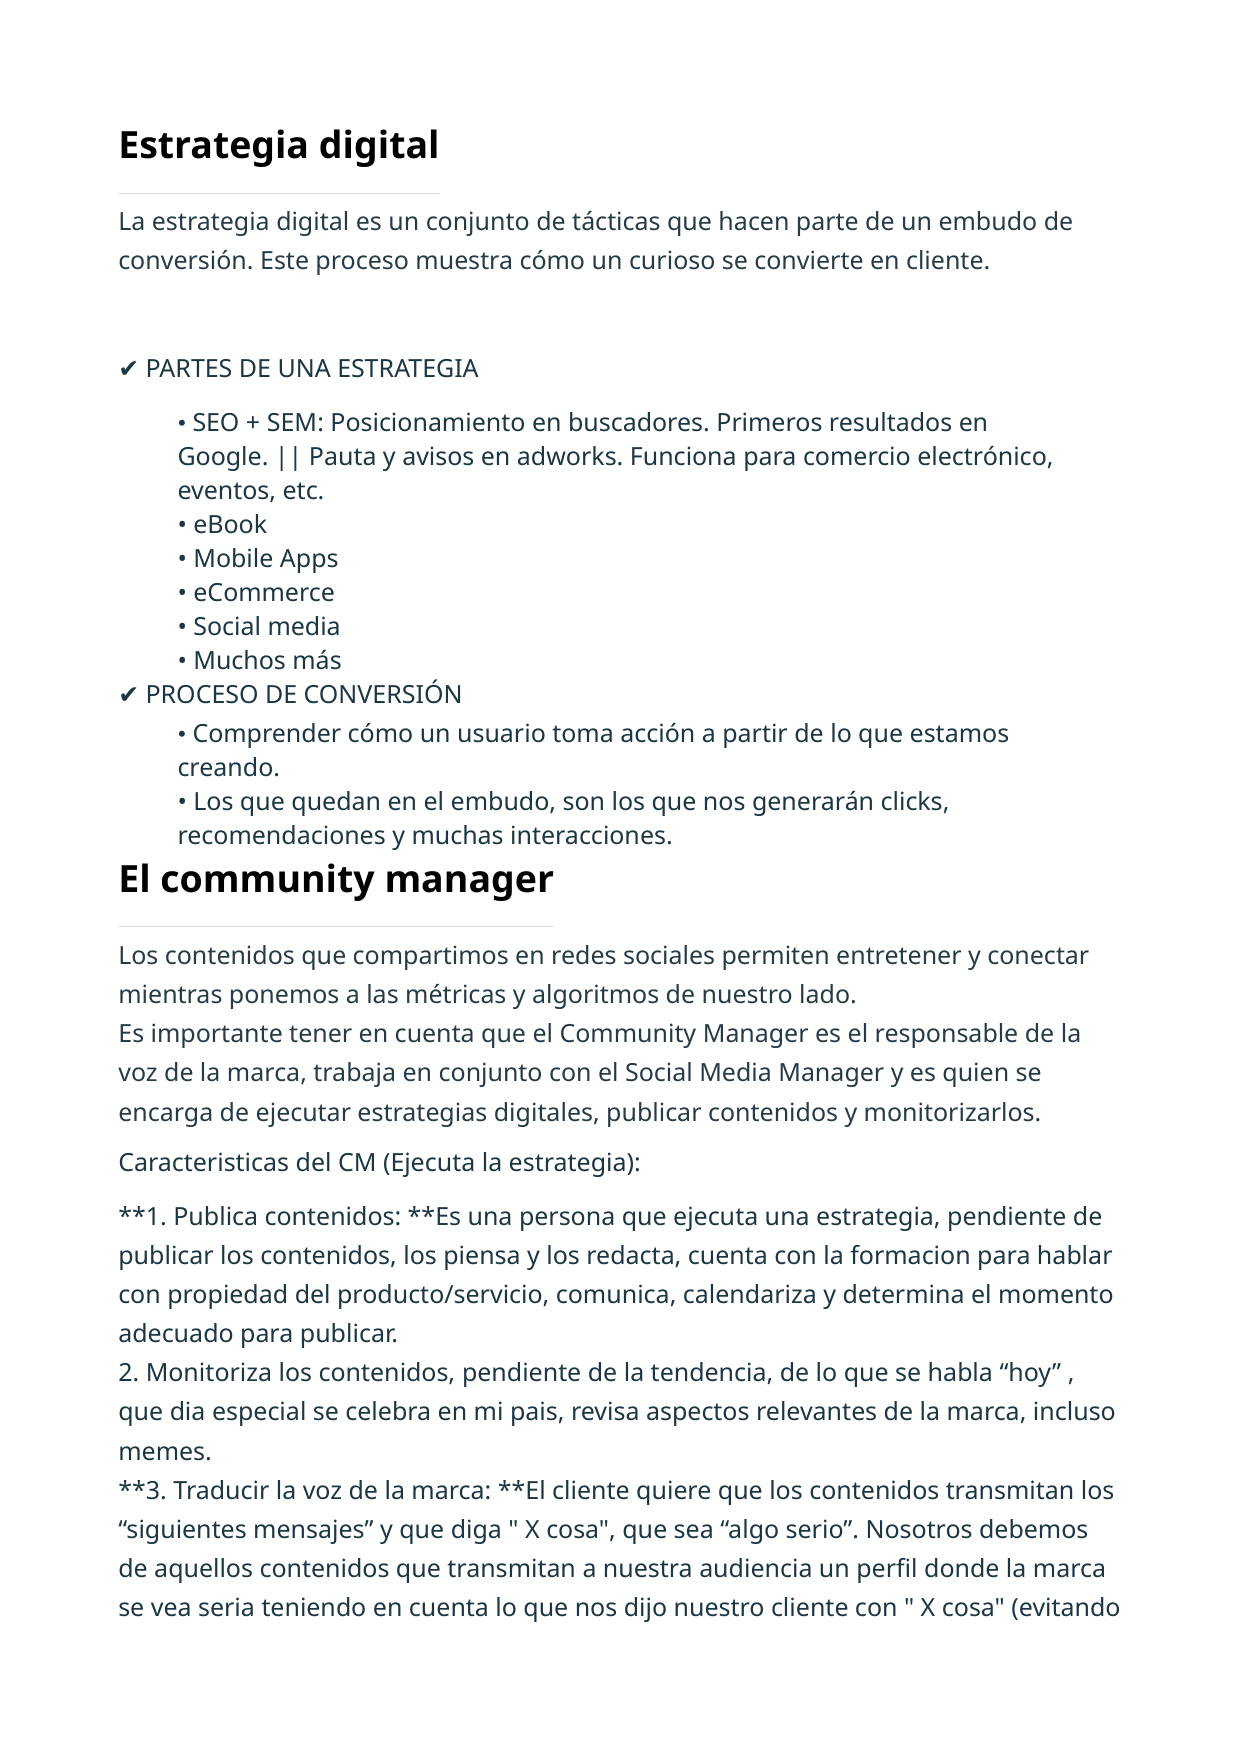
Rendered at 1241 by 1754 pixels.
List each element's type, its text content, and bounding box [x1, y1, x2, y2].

text **1. Publica contenidos: **Es una persona que ejecuta una estrategia, pendiente de publicar los contenidos, los piensa y los redacta, cuenta con la formacion para hablar con propiedad del producto/servicio, comunica, calendariza y determina el momento adecuado para publicar. 2. Monitoriza los contenidos, pendiente de la tendencia, de lo que se habla “hoy” , que dia especial se celebra en mi pais, revisa aspectos relevantes de la marca, incluso memes. **3. Traducir la voz de la marca: **El cliente quiere que los contenidos transmitan los “siguientes mensajes” y que diga " X cosa", que sea “algo serio”. Nosotros debemos de aquellos contenidos que transmitan a nuestra audiencia un perfil donde la marca se vea seria teniendo en cuenta lo que nos dijo nuestro cliente con " X cosa" (evitando [118, 1198, 1122, 1624]
text ✔ PROCESO DE CONVERSIÓN [118, 677, 1122, 711]
text • SEO + SEM: Posicionamiento en buscadores. Primeros resultados en Google. || Pauta y avisos en adworks. Funciona para comercio electrónico, eventos, etc. • eBook • Mobile Apps • eCommerce • Social media • Muchos más [177, 404, 1063, 677]
text La estrategia digital es un conjunto de tácticas que hacen parte de un embudo de conversión. Este proceso muestra cómo un curioso se convierte en cliente. [118, 204, 1122, 277]
text El community manager [118, 852, 1122, 927]
text Los contenidos que compartimos en redes sociales permiten entretener y conectar mientras ponemos a las métricas y algoritmos de nuestro lado. Es importante tener en cuenta que el Community Manager es el responsable de la voz de la marca, trabaja en conjunto con el Social Media Manager y es quien se encarga de ejecutar estrategias digitales, publicar contenidos y monitorizarlos. [118, 938, 1122, 1128]
text Caracteristicas del CM (Ejecuta la estrategia): [118, 1144, 1122, 1178]
text Estrategia digital [118, 118, 1122, 193]
text ✔ PARTES DE UNA ESTRATEGIA [118, 350, 1122, 384]
text • Comprender cómo un usuario toma acción a partir de lo que estamos creando. • Los que quedan en el embudo, son los que nos generarán clicks, recomendaciones y muchas interacciones. [177, 716, 1063, 852]
